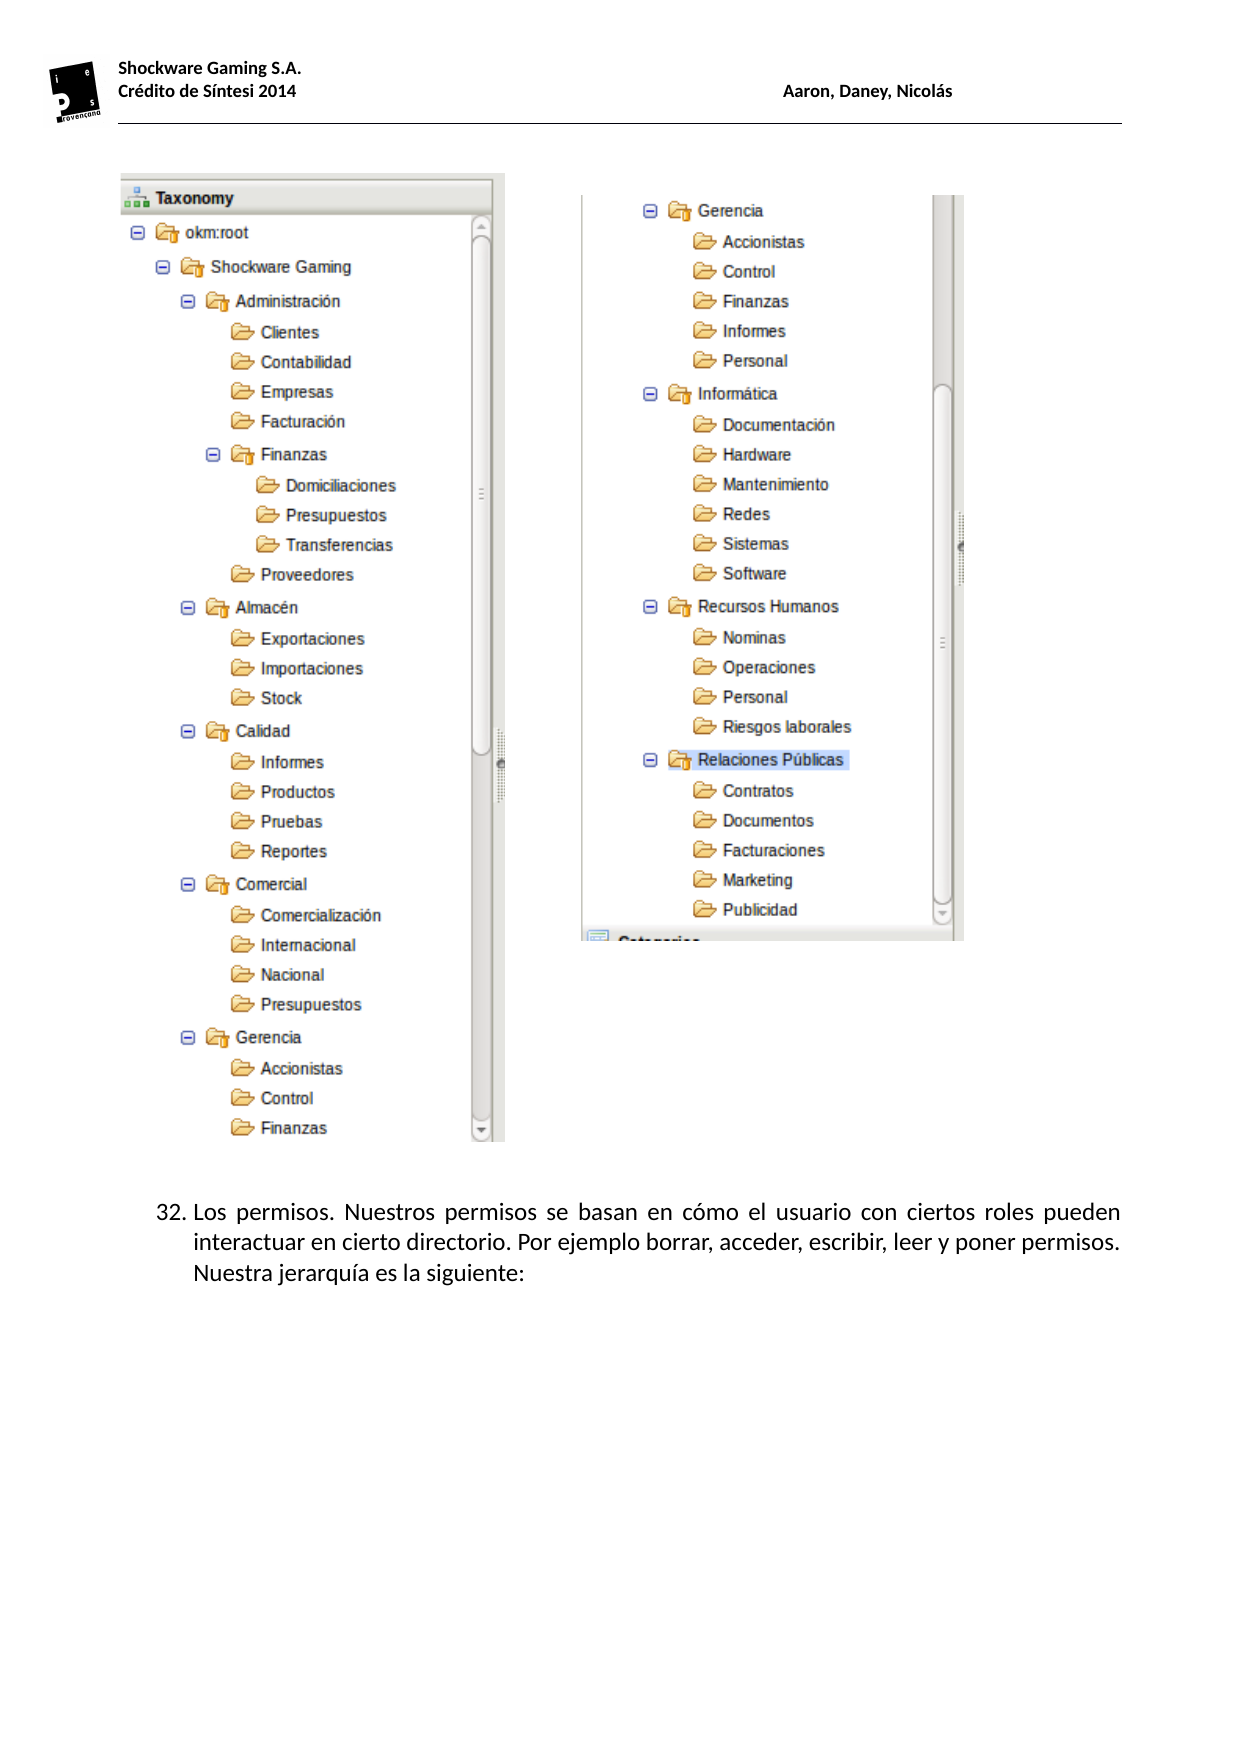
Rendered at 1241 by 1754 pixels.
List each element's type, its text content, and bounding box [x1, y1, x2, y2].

picture [581, 195, 964, 941]
list Los permisos. Nuestros permisos se basan en cómo el usuario con ciertos roles pueden interactuar en cierto directorio. Por ejemplo borrar, acceder, escribir, leer y poner permisos. Nuestra jerarquía es la siguiente: [156, 1196, 1122, 1288]
picture [43, 54, 110, 128]
picture [120, 173, 505, 1142]
